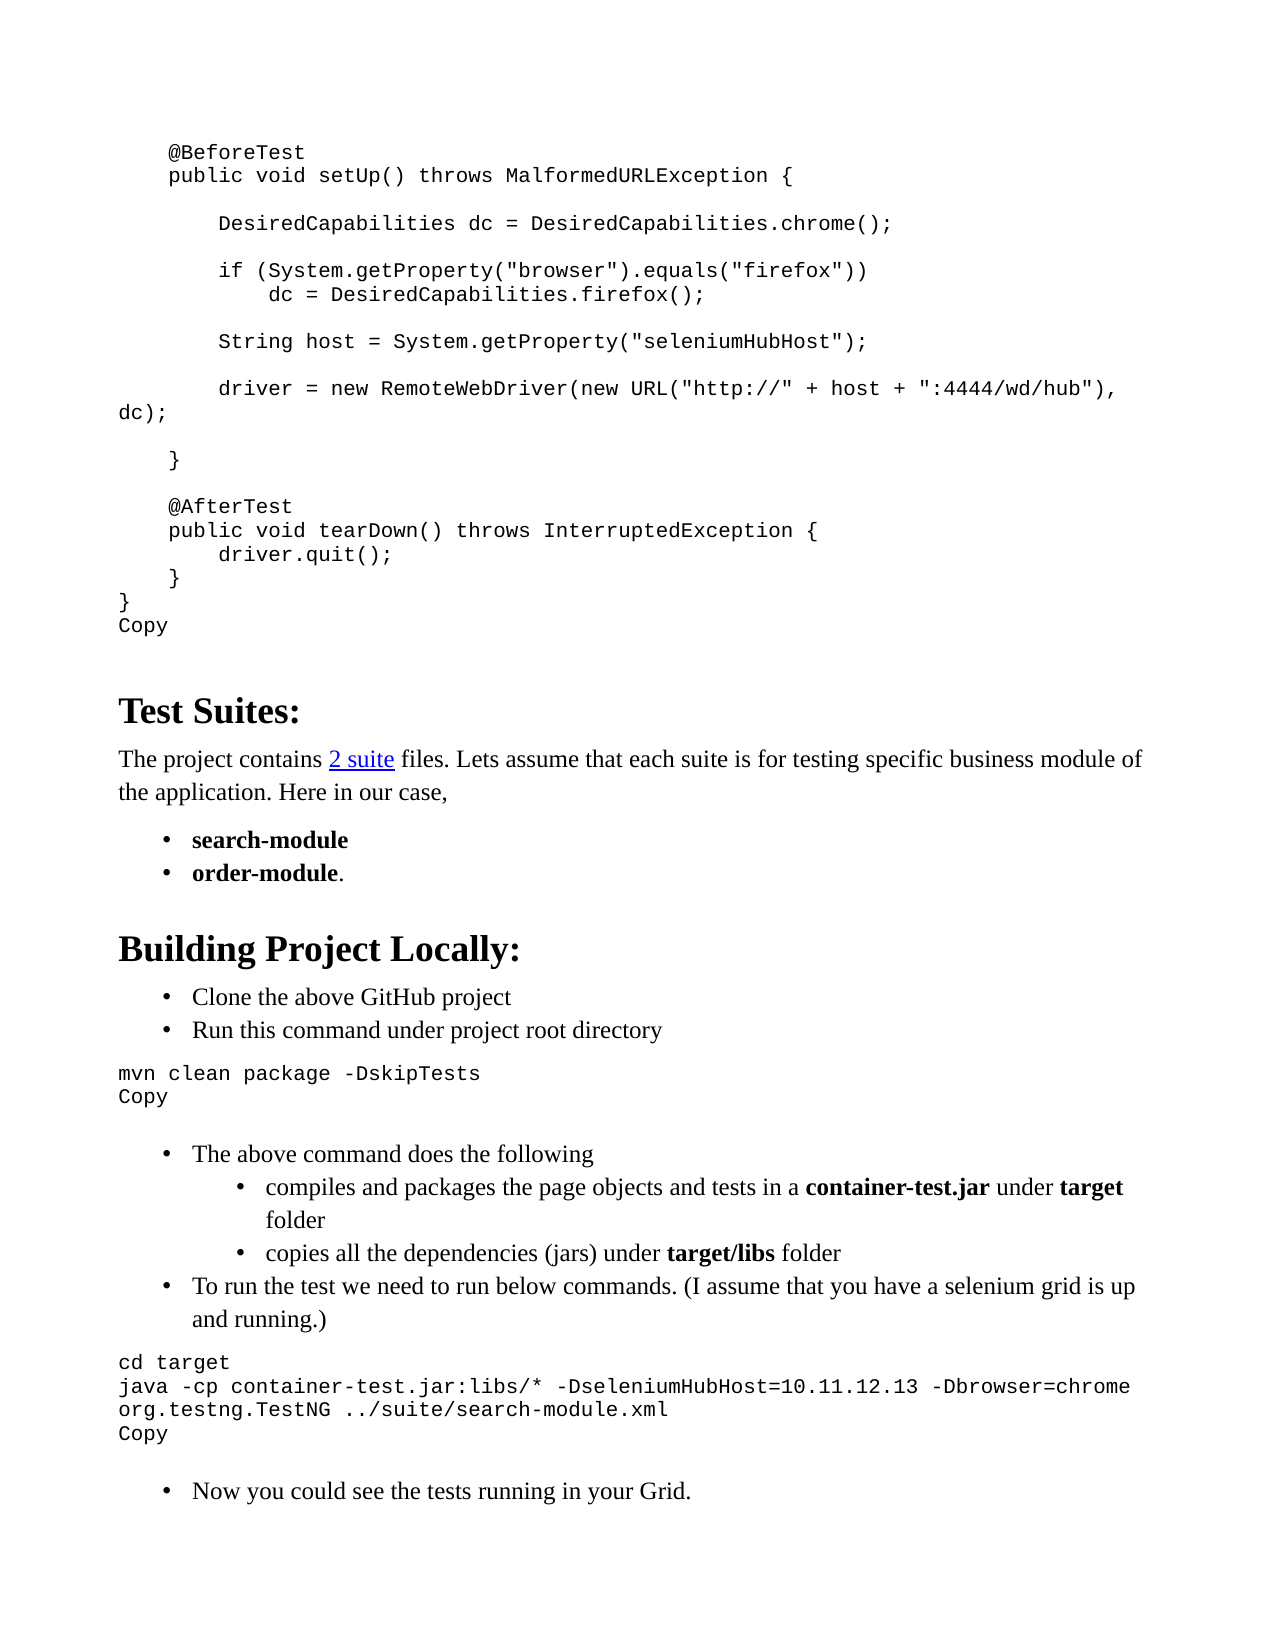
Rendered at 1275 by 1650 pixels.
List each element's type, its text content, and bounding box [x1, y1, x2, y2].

list order-module. [162, 858, 1157, 887]
text if (System.getProperty("browser").equals("firefox")) [118, 260, 1157, 284]
text String host = System.getProperty("seleniumHubHost"); [118, 331, 1157, 354]
list Now you could see the tests running in your Grid. [162, 1476, 1157, 1505]
list copies all the dependencies (jars) under target/libs folder [236, 1238, 1157, 1267]
text Copy [118, 1086, 1157, 1110]
text dc = DesiredCapabilities.firefox(); [118, 284, 1157, 307]
text cd target [118, 1352, 1157, 1376]
subtitle Building Project Locally: [118, 926, 1157, 969]
text Copy [118, 1423, 1157, 1447]
text The project contains 2 suite files. Lets assume that each suite is for testing specific business module of the application. Here in our case, [118, 744, 1157, 806]
list search-module [162, 825, 1157, 854]
text java -cp container-test.jar:libs/* -DseleniumHubHost=10.11.12.13 -Dbrowser=chrome org.testng.TestNG ../suite/search-module.xml [118, 1376, 1157, 1423]
list Run this command under project root directory [162, 1015, 1157, 1044]
text mvn clean package -DskipTests [118, 1063, 1157, 1086]
text driver = new RemoteWebDriver(new URL("http://" + host + ":4444/wd/hub"), dc); [118, 378, 1157, 426]
list compiles and packages the page objects and tests in a container-test.jar under target folder [236, 1172, 1157, 1234]
list Clone the above GitHub project [162, 982, 1157, 1011]
text Copy [118, 615, 1157, 638]
text } [118, 567, 1157, 591]
list The above command does the following [162, 1139, 1157, 1168]
subtitle Test Suites: [118, 689, 1157, 732]
text public void tearDown() throws InterruptedException { [118, 520, 1157, 544]
text @BeforeTest [118, 142, 1157, 165]
text @AfterTest [118, 496, 1157, 520]
list To run the test we need to run below commands. (I assume that you have a selenium grid is up and running.) [162, 1271, 1157, 1333]
text driver.quit(); [118, 544, 1157, 567]
text } [118, 449, 1157, 473]
text DesiredCapabilities dc = DesiredCapabilities.chrome(); [118, 213, 1157, 236]
text public void setUp() throws MalformedURLException { [118, 165, 1157, 189]
text } [118, 591, 1157, 615]
